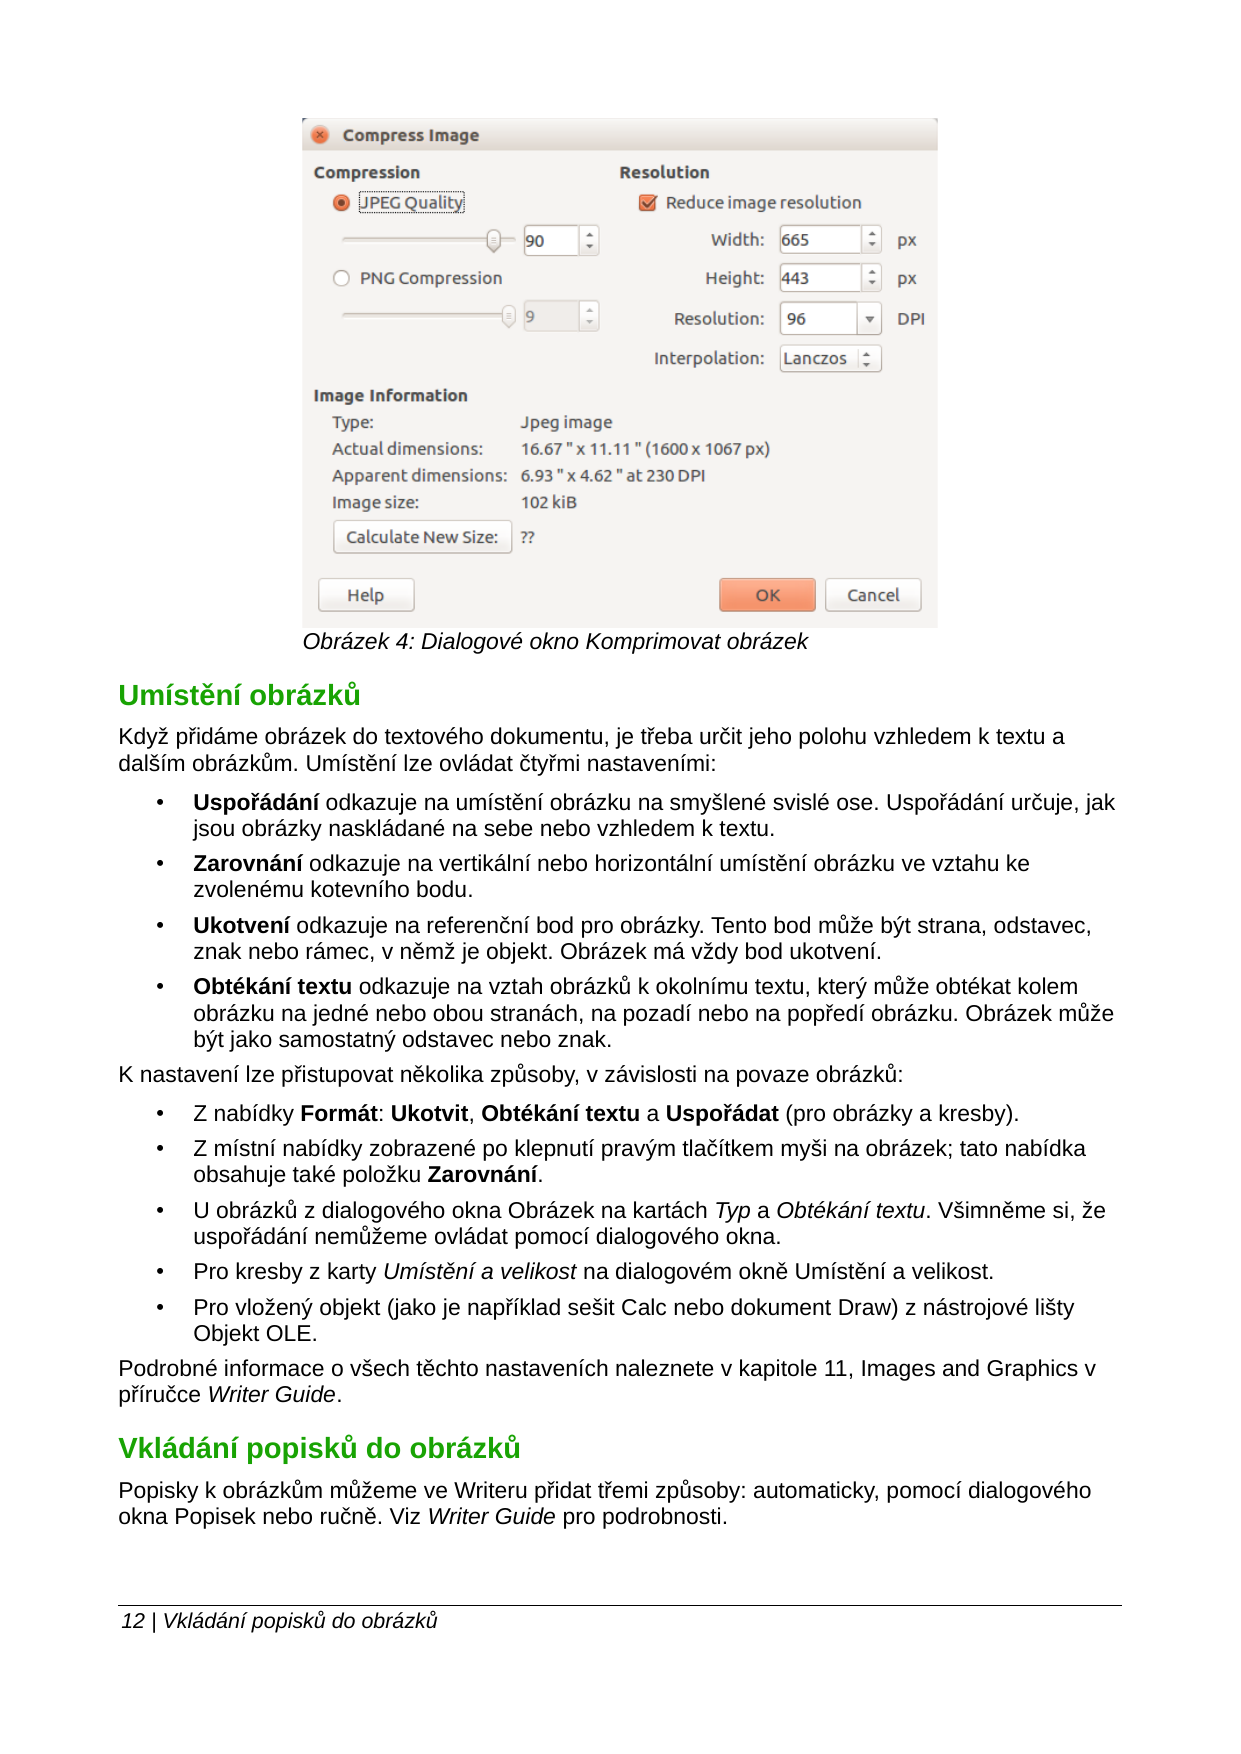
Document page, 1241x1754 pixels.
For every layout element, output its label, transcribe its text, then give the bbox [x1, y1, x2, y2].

list Z nabídky Formát: Ukotvit, Obtékání textu a Uspořádat (pro obrázky a kresby). [156, 1100, 1122, 1126]
text Když přidáme obrázek do textového dokumentu, je třeba určit jeho polohu vzhledem k textu a dalším obrázkům. Umístění lze ovládat čtyřmi nastaveními: [118, 723, 1122, 776]
text Obrázek 4: Dialogové okno Komprimovat obrázek [302, 628, 938, 654]
list Z místní nabídky zobrazené po klepnutí pravým tlačítkem myši na obrázek; tato nabídka obsahuje také položku Zarovnání. [156, 1135, 1122, 1188]
list Zarovnání odkazuje na vertikální nebo horizontální umístění obrázku ve vztahu ke zvolenému kotevního bodu. [156, 850, 1122, 903]
list K nastavení lze přistupovat několika způsoby, v závislosti na povaze obrázků: [118, 1061, 1122, 1087]
subtitle Umístění obrázků [118, 678, 1122, 711]
list U obrázků z dialogového okna Obrázek na kartách Typ a Obtékání textu. Všimněme si, že uspořádání nemůžeme ovládat pomocí dialogového okna. [156, 1197, 1122, 1249]
list Obtékání textu odkazuje na vztah obrázků k okolnímu textu, který může obtékat kolem obrázku na jedné nebo obou stranách, na pozadí nebo na popředí obrázku. Obrázek může být jako samostatný odstavec nebo znak. [156, 973, 1122, 1052]
subtitle Vkládání popisků do obrázků [118, 1431, 1122, 1465]
list Pro vložený objekt (jako je například sešit Calc nebo dokument Draw) z nástrojové lišty Objekt OLE. [156, 1293, 1122, 1346]
text Podrobné informace o všech těchto nastaveních naleznete v kapitole 11, Images and Graphics v příručce Writer Guide. [118, 1355, 1122, 1408]
picture [302, 118, 938, 628]
list Ukotvení odkazuje na referenční bod pro obrázky. Tento bod může být strana, odstavec, znak nebo rámec, v němž je objekt. Obrázek má vždy bod ukotvení. [156, 912, 1122, 964]
list Pro kresby z karty Umístění a velikost na dialogovém okně Umístění a velikost. [156, 1258, 1122, 1284]
list Uspořádání odkazuje na umístění obrázku na smyšlené svislé ose. Uspořádání určuje, jak jsou obrázky naskládané na sebe nebo vzhledem k textu. [156, 788, 1122, 841]
text Popisky k obrázkům můžeme ve Writeru přidat třemi způsoby: automaticky, pomocí dialogového okna Popisek nebo ručně. Viz Writer Guide pro podrobnosti. [118, 1477, 1122, 1529]
